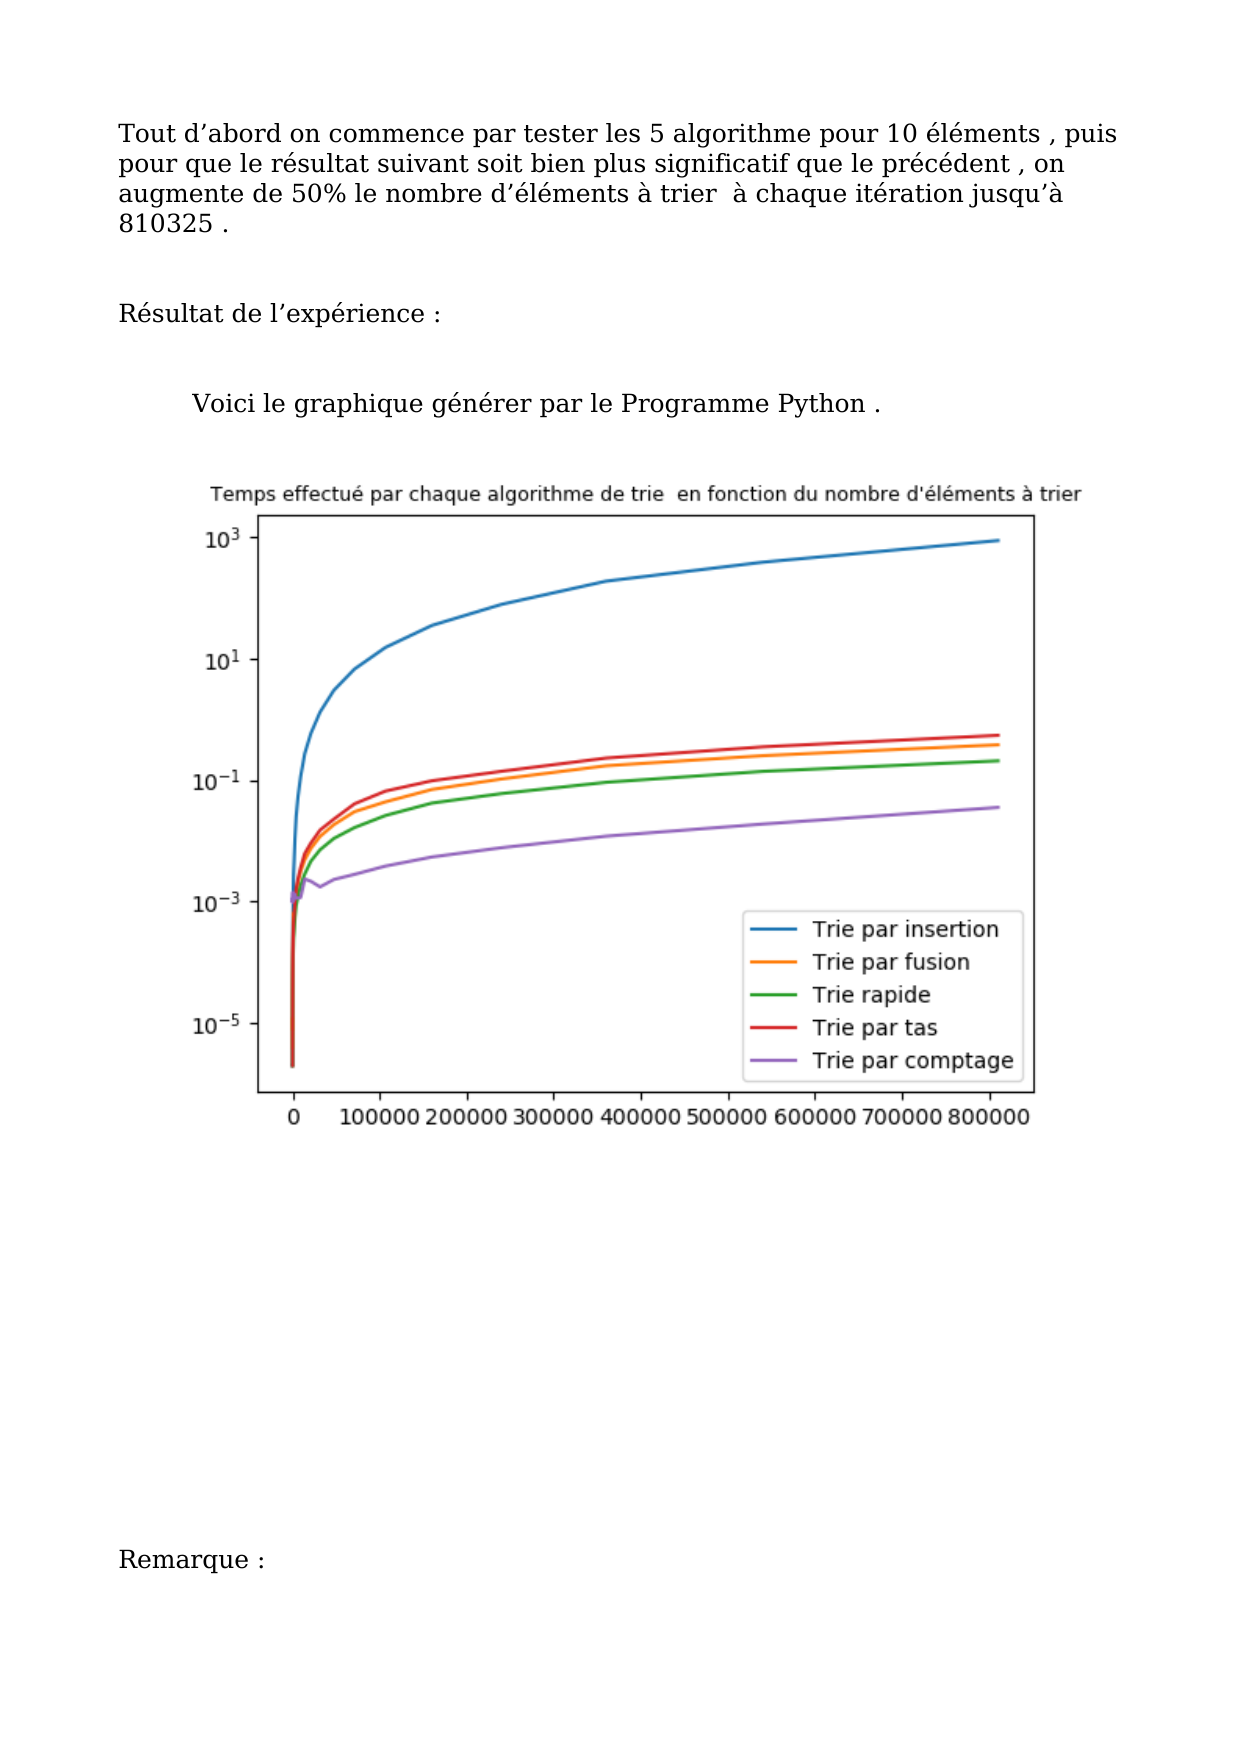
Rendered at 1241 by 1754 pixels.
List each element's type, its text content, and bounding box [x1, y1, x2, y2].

text Remarque : [118, 1543, 1122, 1573]
text Voici le graphique générer par le Programme Python . [118, 388, 1122, 418]
text Tout d’abord on commence par tester les 5 algorithme pour 10 éléments , puis [118, 118, 1122, 148]
text Résultat de l’expérience : [118, 298, 1122, 328]
picture [159, 448, 1103, 1156]
text pour que le résultat suivant soit bien plus significatif que le précédent , on augmente de 50% le nombre d’éléments à trier à chaque itération jusqu’à 810325 . [118, 148, 1122, 238]
